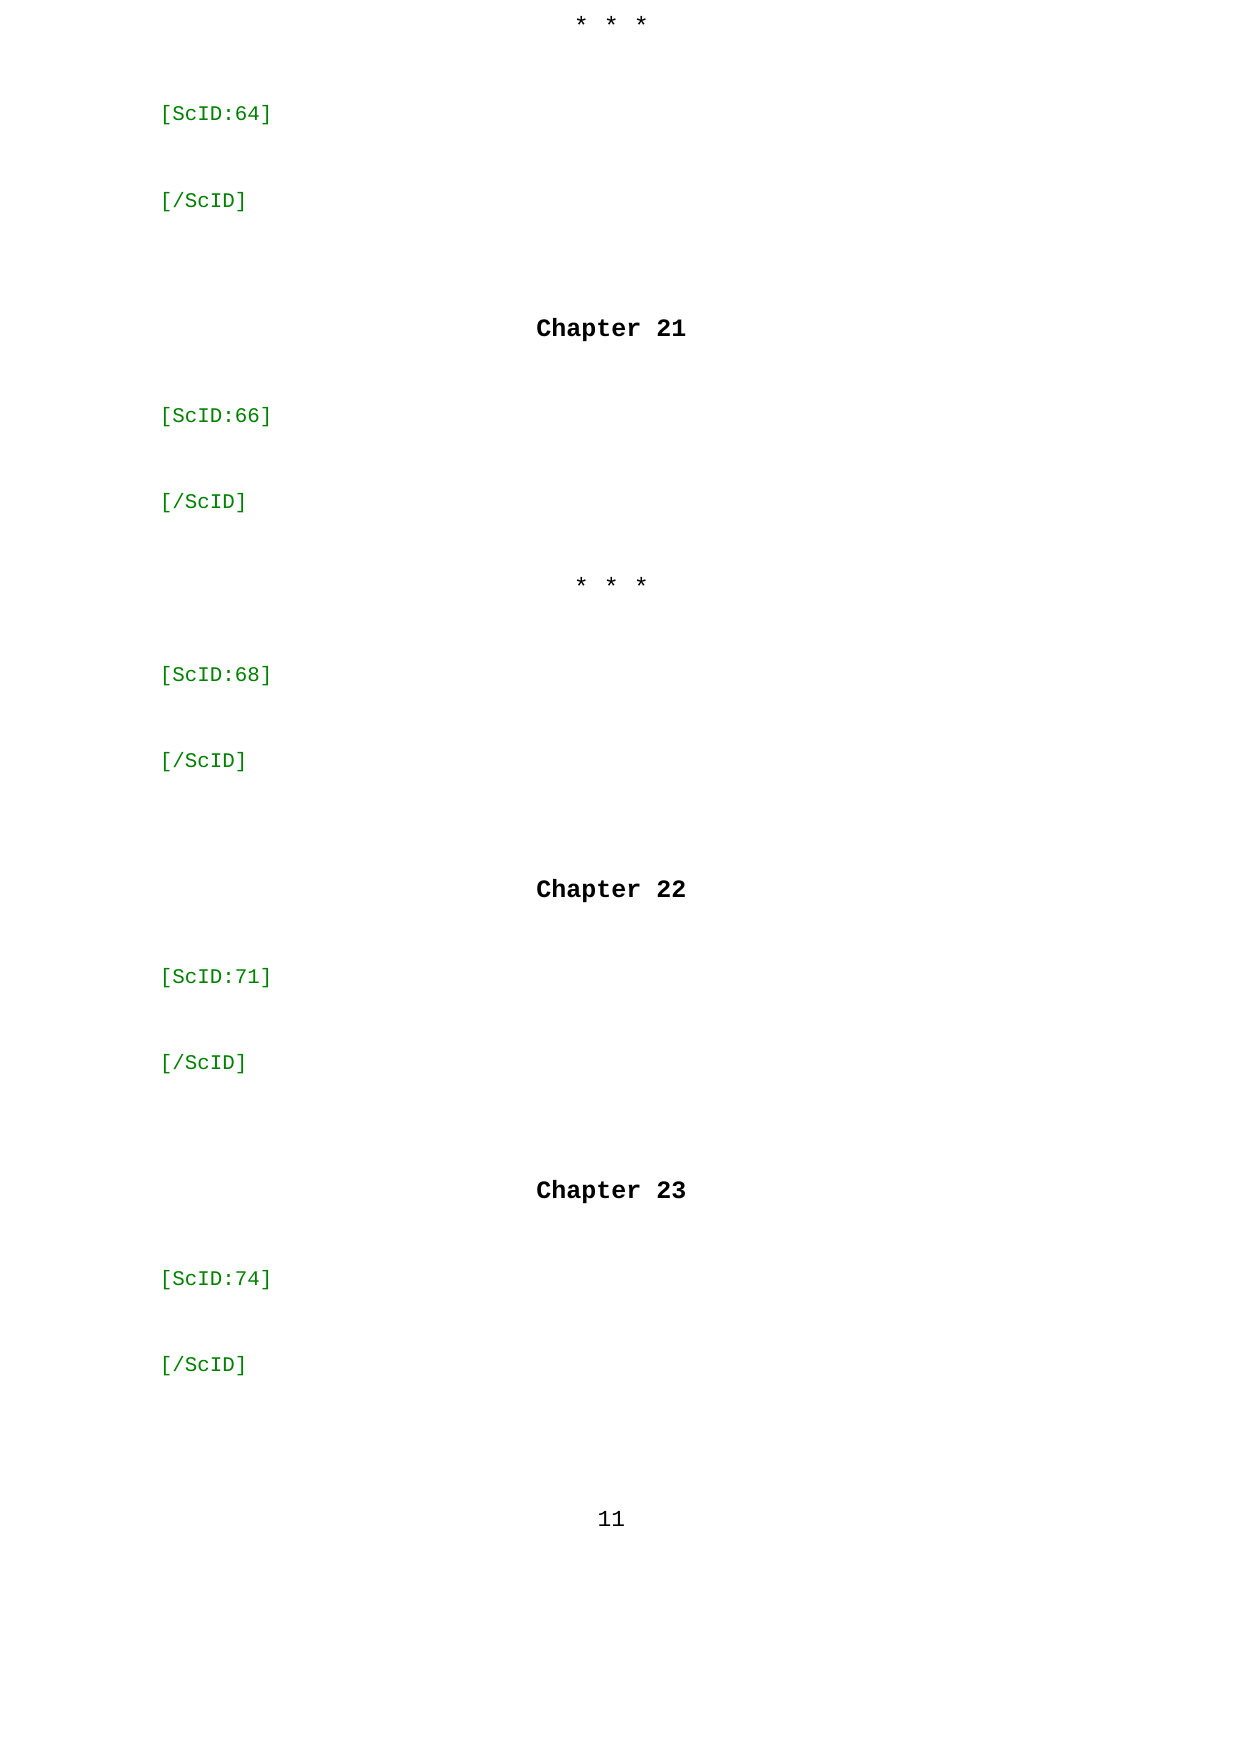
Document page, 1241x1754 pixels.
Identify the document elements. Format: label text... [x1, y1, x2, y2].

text [/ScID] [159, 1035, 1063, 1078]
text [/ScID] [159, 172, 1063, 216]
subtitle * * * [159, 0, 1063, 43]
subtitle Chapter 23 [159, 1164, 1063, 1207]
text [/ScID] [159, 733, 1063, 776]
text [/ScID] [159, 474, 1063, 517]
text [ScID:68] [159, 647, 1063, 690]
text [/ScID] [159, 1337, 1063, 1380]
subtitle Chapter 21 [159, 302, 1063, 345]
text [ScID:64] [159, 86, 1063, 129]
text [ScID:71] [159, 949, 1063, 992]
text [ScID:66] [159, 388, 1063, 431]
subtitle Chapter 22 [159, 862, 1063, 906]
text [ScID:74] [159, 1251, 1063, 1294]
subtitle * * * [159, 561, 1063, 604]
